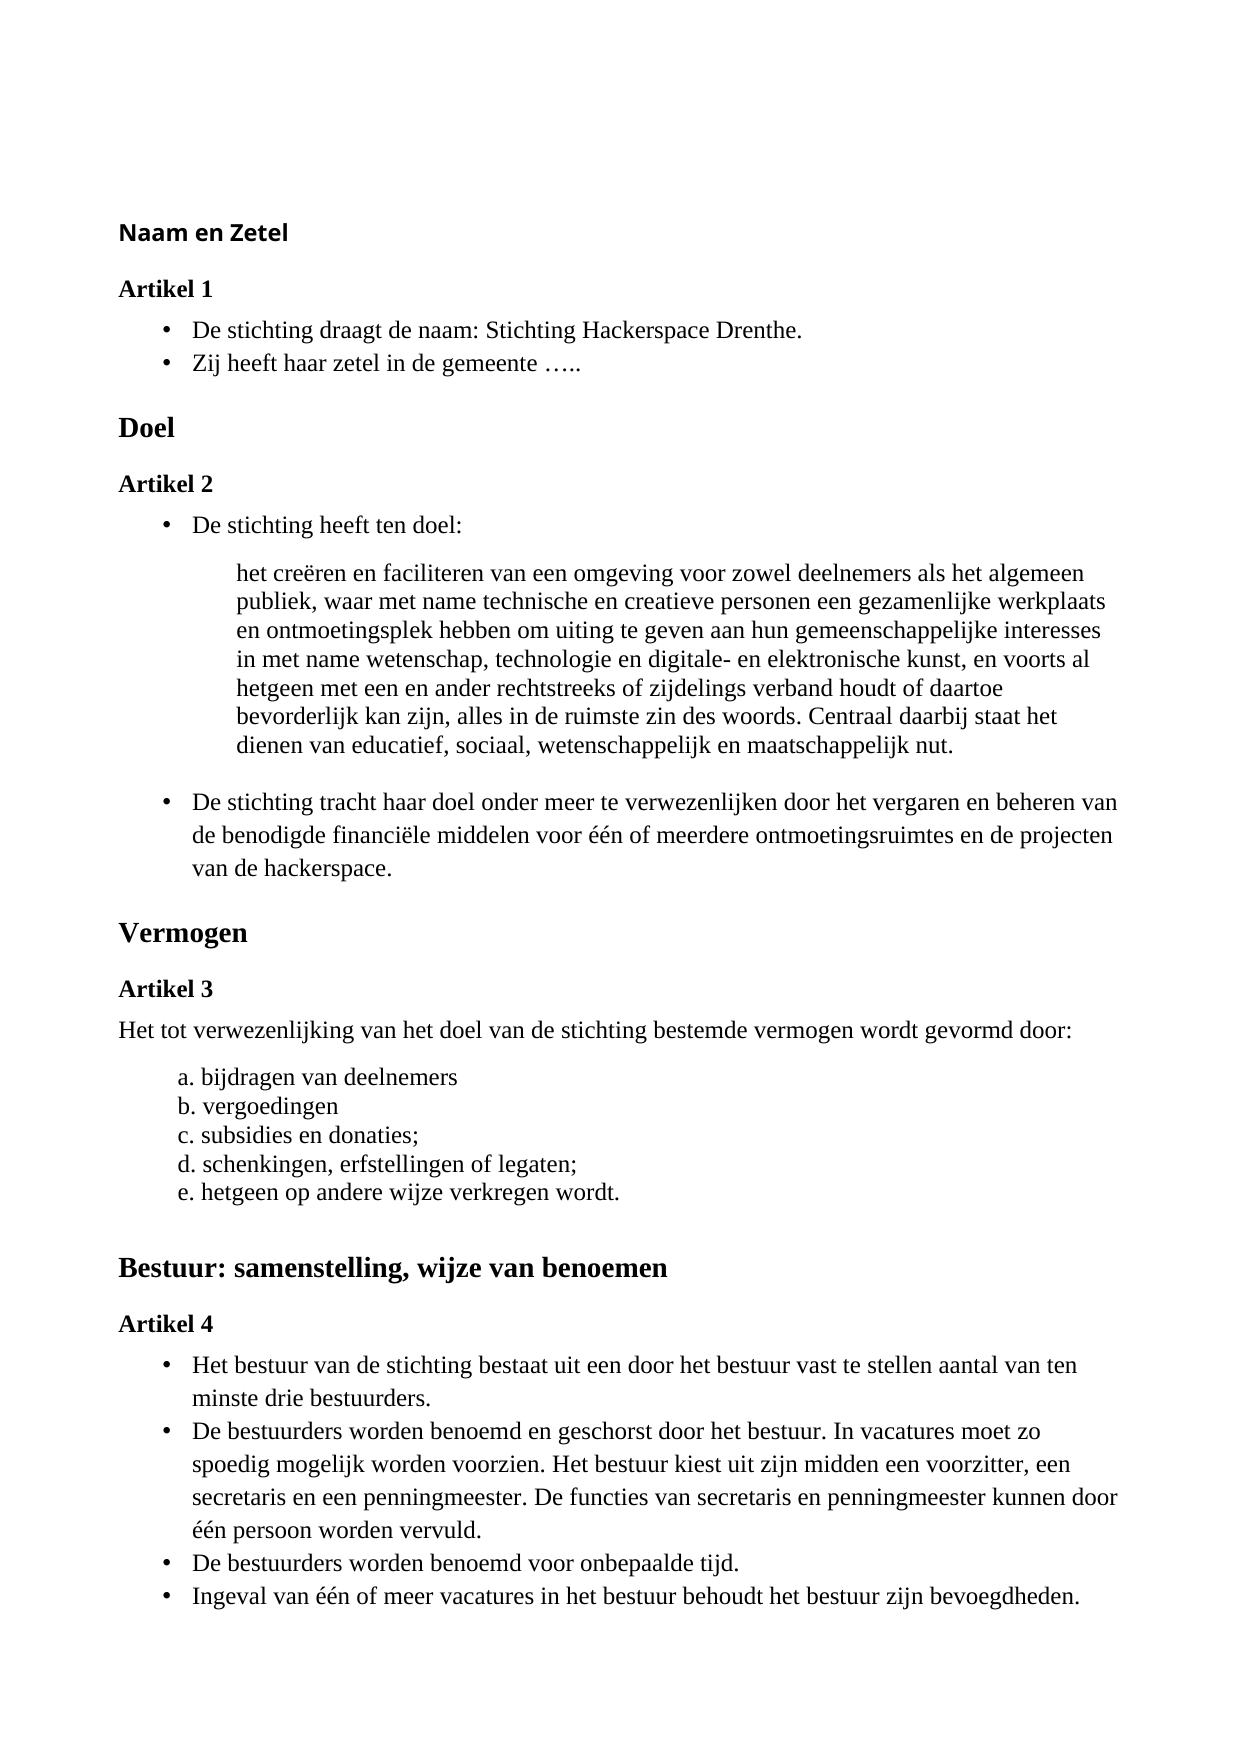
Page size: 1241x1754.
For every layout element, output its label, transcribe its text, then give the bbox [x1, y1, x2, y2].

text Artikel 3 [118, 974, 1122, 1002]
list De stichting heeft ten doel: [162, 510, 1122, 539]
text Naam en Zetel [118, 217, 1122, 249]
text d. schenkingen, erfstellingen of legaten; [177, 1149, 1122, 1177]
list De stichting draagt de naam: Stichting Hackerspace Drenthe. [162, 315, 1122, 344]
list De bestuurders worden benoemd en geschorst door het bestuur. In vacatures moet zo spoedig mogelijk worden voorzien. Het bestuur kiest uit zijn midden een voorzitter, een secretaris en een penningmeester. De functies van secretaris en penningmeester kunnen door één persoon worden vervuld. [162, 1416, 1122, 1544]
list Ingeval van één of meer vacatures in het bestuur behoudt het bestuur zijn bevoegdheden. [162, 1581, 1122, 1610]
text Artikel 1 [118, 274, 1122, 302]
list Zij heeft haar zetel in de gemeente ….. [162, 348, 1122, 377]
text Artikel 4 [118, 1309, 1122, 1338]
text Artikel 2 [118, 469, 1122, 497]
list De bestuurders worden benoemd voor onbepaalde tijd. [162, 1548, 1122, 1577]
list Het bestuur van de stichting bestaat uit een door het bestuur vast te stellen aantal van ten minste drie bestuurders. [162, 1350, 1122, 1412]
text Het tot verwezenlijking van het doel van de stichting bestemde vermogen wordt gevormd door: [118, 1015, 1122, 1044]
list De stichting tracht haar doel onder meer te verwezenlijken door het vergaren en beheren van de benodigde financiële middelen voor één of meerdere ontmoetingsruimtes en de projecten van de hackerspace. [162, 787, 1122, 882]
text Doel [118, 410, 1122, 444]
text a. bijdragen van deelnemers [177, 1062, 1122, 1091]
text c. subsidies en donaties; [177, 1120, 1122, 1149]
text Vermogen [118, 915, 1122, 949]
text e. hetgeen op andere wijze verkregen wordt. [177, 1177, 1122, 1206]
text Bestuur: samenstelling, wijze van benoemen [118, 1250, 1122, 1284]
text b. vergoedingen [177, 1091, 1122, 1120]
text het creëren en faciliteren van een omgeving voor zowel deelnemers als het algemeen publiek, waar met name technische en creatieve personen een gezamenlijke werkplaats en ontmoetingsplek hebben om uiting te geven aan hun gemeenschappelijke interesses in met name wetenschap, technologie en digitale- en elektronische kunst, en voorts al hetgeen met een en ander rechtstreeks of zijdelings verband houdt of daartoe bevorderlijk kan zijn, alles in de ruimste zin des woords. Centraal daarbij staat het dienen van educatief, sociaal, wetenschappelijk en maatschappelijk nut. [236, 558, 1122, 759]
